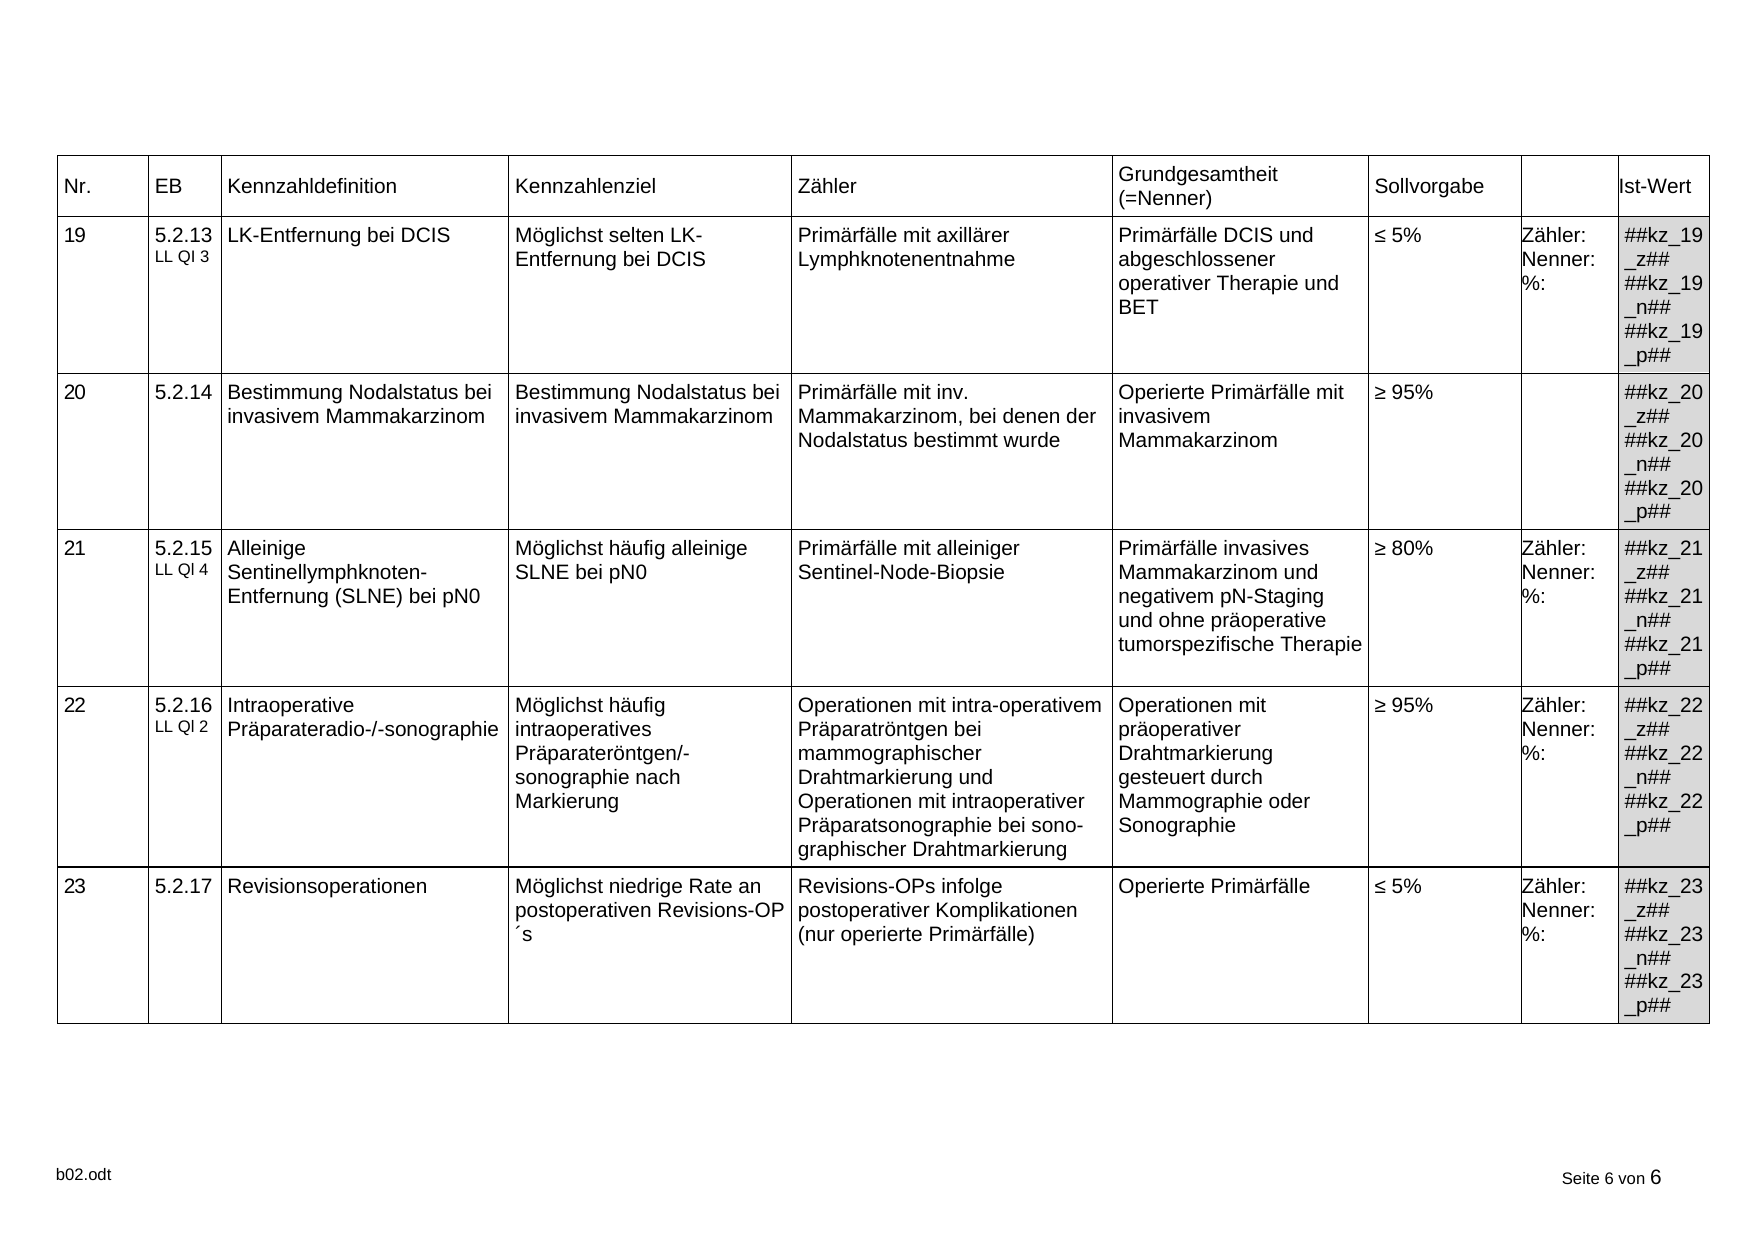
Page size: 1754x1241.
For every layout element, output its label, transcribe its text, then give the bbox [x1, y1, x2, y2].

table_header Ist-Wert [1619, 156, 1709, 216]
table_header Sollvorgabe [1369, 156, 1521, 216]
table_cell ##kz_20_z## ##kz_20_n## ##kz_20_p## [1619, 374, 1709, 529]
table_cell 5.2.15 LL Ql 4 [149, 530, 221, 686]
table_cell Möglichst häufig alleinige SLNE bei pN0 [509, 530, 791, 686]
table_cell ≥ 80% [1369, 530, 1521, 686]
table_header EB [149, 156, 221, 216]
table_header Grundgesamtheit (=Nenner) [1113, 156, 1368, 216]
table_cell 20 [58, 374, 148, 529]
table_cell Zähler: Nenner: %: [1522, 868, 1618, 1023]
table_cell Primärfälle DCIS und abgeschlossener operativer Therapie und BET [1113, 217, 1368, 372]
table_cell Operationen mit intra-operativem Präparatröntgen bei mammographischer Drahtmarkierung und Operationen mit intraoperativer Präparatsonographie bei sono-graphischer Drahtmarkierung [792, 687, 1112, 866]
table_header Kennzahldefinition [222, 156, 508, 216]
table_cell Bestimmung Nodalstatus bei invasivem Mammakarzinom [509, 374, 791, 529]
table_cell 21 [58, 530, 148, 686]
table_cell Primärfälle mit alleiniger Sentinel-Node-Biopsie [792, 530, 1112, 686]
table_cell Revisions-OPs infolge postoperativer Komplikationen (nur operierte Primärfälle) [792, 868, 1112, 1023]
table_cell Intraoperative Präparateradio-/-sonographie [222, 687, 508, 866]
table_cell 19 [58, 217, 148, 372]
table_cell 23 [58, 868, 148, 1023]
table_cell Operierte Primärfälle [1113, 868, 1368, 1023]
table_cell Möglichst selten LK-Entfernung bei DCIS [509, 217, 791, 372]
table_cell [1522, 374, 1618, 529]
table_cell Bestimmung Nodalstatus bei invasivem Mammakarzinom [222, 374, 508, 529]
table_header Nr. [58, 156, 148, 216]
table_cell Revisionsoperationen [222, 868, 508, 1023]
table_cell 5.2.14 [149, 374, 221, 529]
table_cell Zähler: Nenner: %: [1522, 217, 1618, 372]
table_cell 5.2.16 LL Ql 2 [149, 687, 221, 866]
table_cell ##kz_21_z## ##kz_21_n## ##kz_21_p## [1619, 530, 1709, 686]
table_cell Zähler: Nenner: %: [1522, 687, 1618, 866]
table_cell Möglichst niedrige Rate an postoperativen Revisions-OP´s [509, 868, 791, 1023]
table_cell 5.2.17 [149, 868, 221, 1023]
table_cell ##kz_23_z## ##kz_23_n## ##kz_23_p## [1619, 868, 1709, 1023]
table_cell LK-Entfernung bei DCIS [222, 217, 508, 372]
table_cell Alleinige Sentinellymphknoten-Entfernung (SLNE) bei pN0 [222, 530, 508, 686]
table_header Zähler [792, 156, 1112, 216]
table_cell ≥ 95% [1369, 374, 1521, 529]
table_cell Primärfälle mit inv. Mammakarzinom, bei denen der Nodalstatus bestimmt wurde [792, 374, 1112, 529]
table_cell ≥ 95% [1369, 687, 1521, 866]
table_cell ##kz_22_z## ##kz_22_n## ##kz_22_p## [1619, 687, 1709, 866]
table_header [1522, 156, 1618, 216]
table_header Kennzahlenziel [509, 156, 791, 216]
table_cell 22 [58, 687, 148, 866]
table_cell Primärfälle mit axillärer Lymphknotenentnahme [792, 217, 1112, 372]
table_cell ≤ 5% [1369, 217, 1521, 372]
table_cell Operierte Primärfälle mit invasivem Mammakarzinom [1113, 374, 1368, 529]
table_cell Möglichst häufig intraoperatives Präparateröntgen/-sonographie nach Markierung [509, 687, 791, 866]
table_cell Operationen mit präoperativer Drahtmarkierung gesteuert durch Mammographie oder Sonographie [1113, 687, 1368, 866]
table_cell 5.2.13 LL QI 3 [149, 217, 221, 372]
table_cell ≤ 5% [1369, 868, 1521, 1023]
table_cell ##kz_19_z## ##kz_19_n## ##kz_19_p## [1619, 217, 1709, 372]
table_cell Primärfälle invasives Mammakarzinom und negativem pN-Staging und ohne präoperative tumorspezifische Therapie [1113, 530, 1368, 686]
table_cell Zähler: Nenner: %: [1522, 530, 1618, 686]
